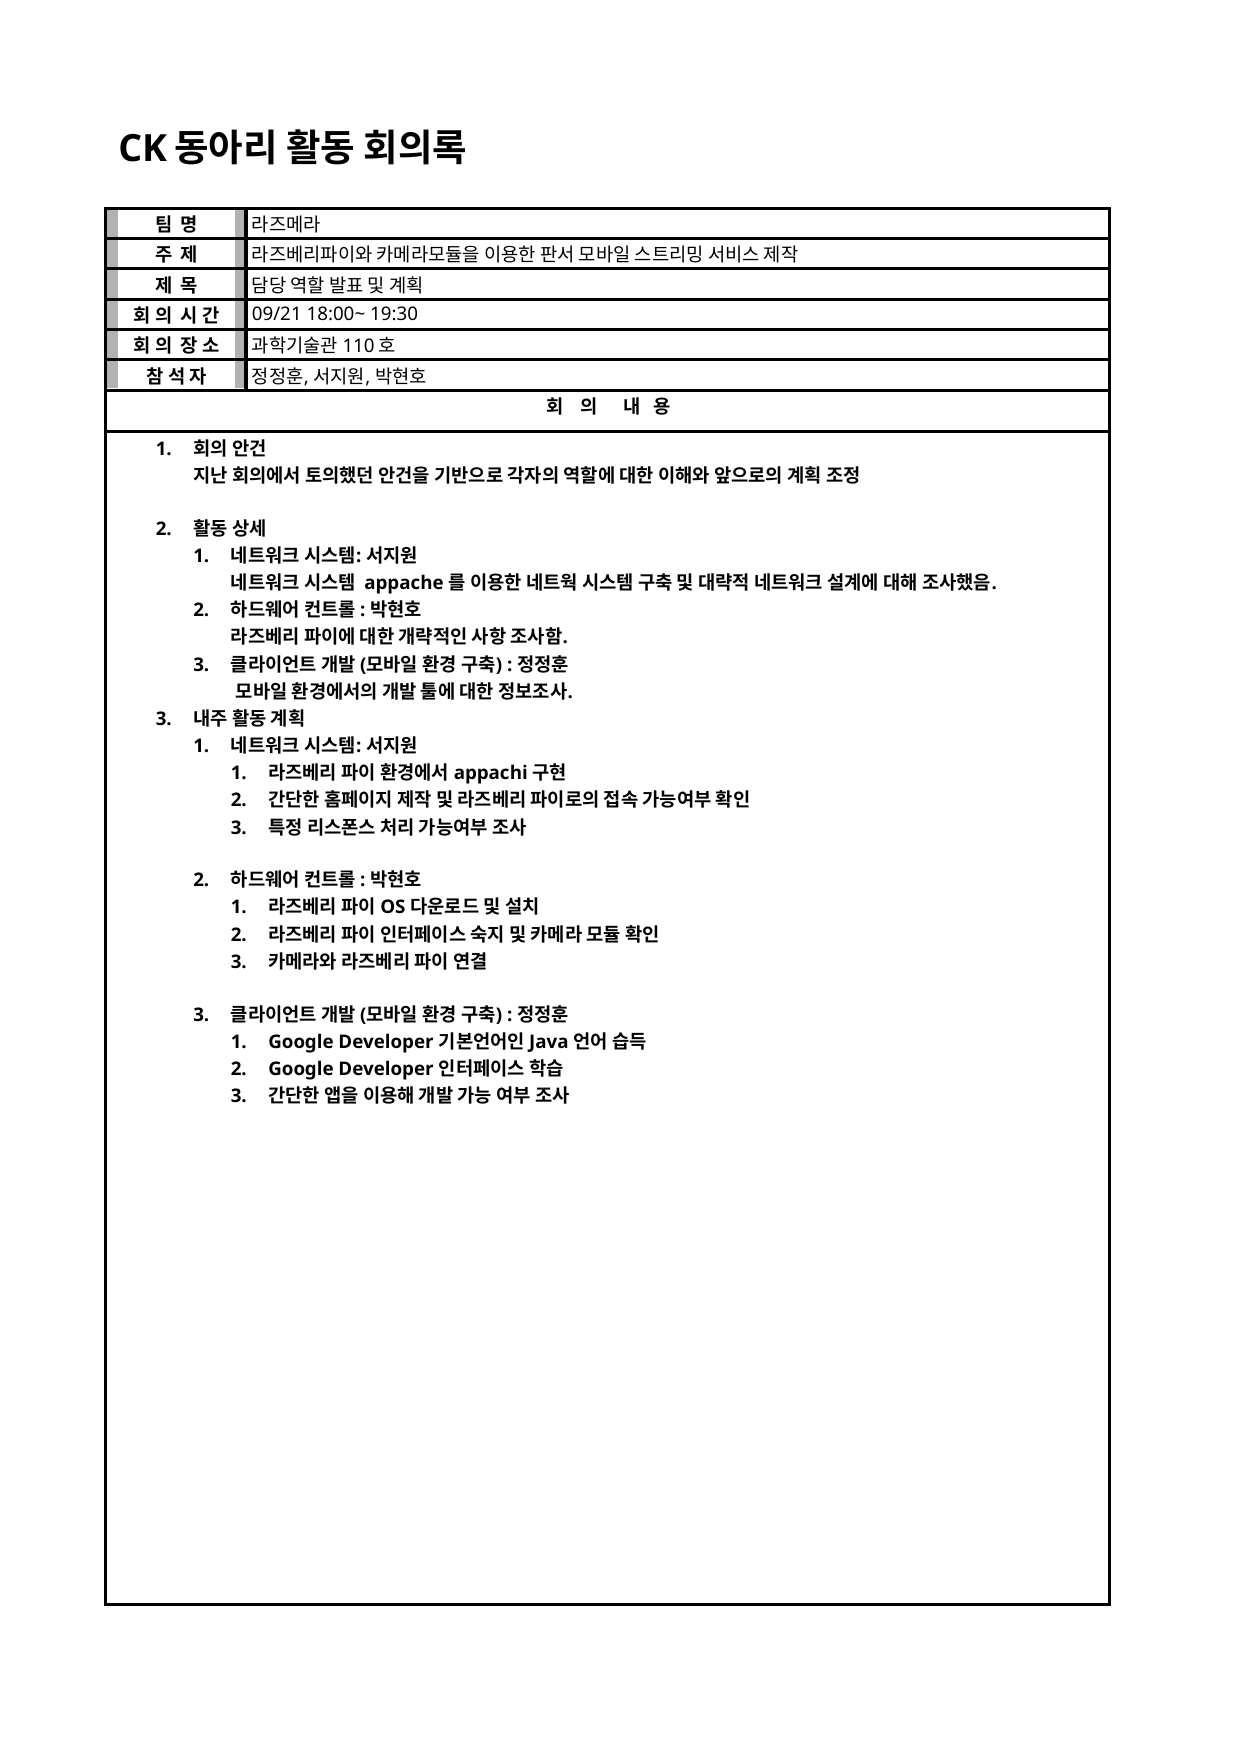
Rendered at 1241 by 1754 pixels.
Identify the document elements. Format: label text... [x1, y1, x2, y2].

table_cell 과학기술관 110호 [1098, 331, 1108, 358]
table_cell 09/21 18:00~ 19:30 [248, 301, 1108, 328]
table_cell 주 제 [235, 240, 244, 267]
table_cell 제 목 [107, 270, 118, 298]
table_cell 정정훈, 서지원, 박현호 [1098, 361, 1108, 388]
table_header 라즈메라 [1098, 210, 1108, 237]
table_cell 담당 역할 발표 및 계획 [1098, 270, 1108, 298]
table_cell 회 의 장 소 [235, 331, 244, 358]
table_cell 참 석 자 [107, 361, 118, 388]
table_header 라즈메라 [248, 210, 252, 237]
table_header 팀 명 [235, 210, 244, 237]
table_cell 제 목 [235, 270, 244, 298]
text CK동아리 활동 회의록 [118, 118, 1122, 173]
table_cell 회 의 장 소 [107, 331, 118, 358]
table_header 팀 명 [107, 210, 118, 237]
table_cell 회 의 시 간 [107, 301, 118, 328]
table_cell 회 의 시 간 [235, 301, 244, 328]
table_cell 참 석 자 [235, 361, 244, 388]
table_cell 회 의 내 용 [107, 392, 1108, 430]
table_cell 주 제 [107, 240, 118, 267]
table_cell 회의 안건 지난 회의에서 토의했던 안건을 기반으로 각자의 역할에 대한 이해와 앞으로의 계획 조정 활동 상세 네트워크 시스템: 서지원 네트워크 시스템 appache 를 이용한 네트웍 시스템 구축 및 대략적 네트워크 설계에 대해 조사했음. 하드웨어 컨트롤 : 박현호 라즈베리 파이에 대한 개략적인 사항 조사함. 클라이언트 개발 (모바일 환경 구축) : 정정훈 모바일 환경에서의 개발 툴에 대한 정보조사. 내주 활동 계획 네트워크 시스템: 서지원 라즈베리 파이 환경에서 appachi 구현 간단한 홈페이지 제작 및 라즈베리 파이로의 접속 가능여부 확인 특정 리스폰스 처리 가능여부 조사 하드웨어 컨트롤 : 박현호 라즈베리 파이 OS 다운로드 및 설치 라즈베리 파이 인터페이스 숙지 및 카메라 모듈 확인 카메라와 라즈베리 파이 연결 클라이언트 개발 (모바일 환경 구축) : 정정훈 Google Developer 기본언어인 Java 언어 습득 Google Developer 인터페이스 학습 간단한 앱을 이용해 개발 가능 여부 조사 [107, 433, 1108, 1603]
